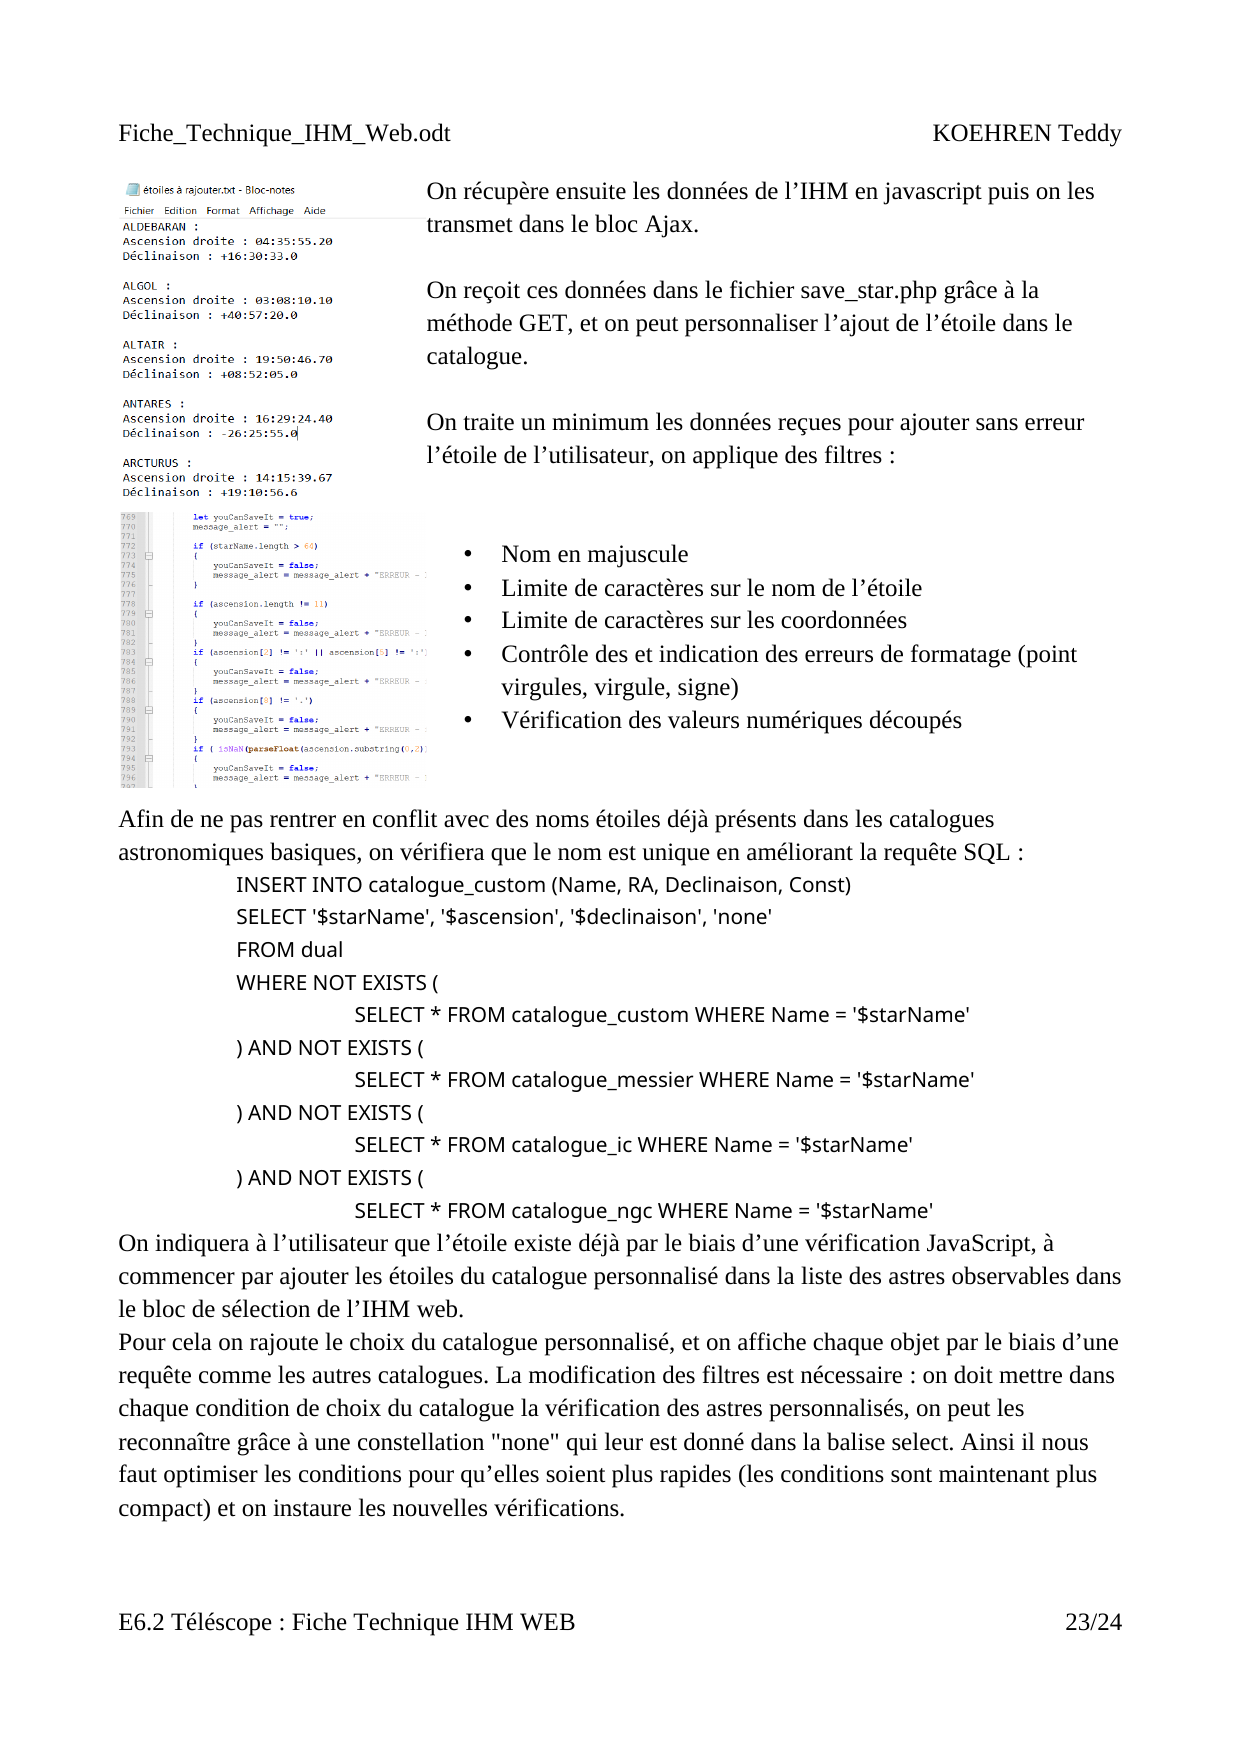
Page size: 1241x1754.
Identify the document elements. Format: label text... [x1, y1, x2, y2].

text Pour cela on rajoute le choix du catalogue personnalisé, et on affiche chaque objet par le biais d’une requête comme les autres catalogues. La modification des filtres est nécessaire : on doit mettre dans chaque condition de choix du catalogue la vérification des astres personnalisés, on peut les reconnaître grâce à une constellation "none" qui leur est donné dans la balise select. Ainsi il nous faut optimiser les conditions pour qu’elles soient plus rapides (les conditions sont maintenant plus compact) et on instaure les nouvelles vérifications. [118, 1327, 1122, 1521]
text INSERT INTO catalogue_custom (Name, RA, Declinaison, Const) [118, 870, 1122, 898]
text SELECT * FROM catalogue_messier WHERE Name = '$starName' [118, 1065, 1122, 1094]
text On indiquera à l’utilisateur que l’étoile existe déjà par le biais d’une vérification JavaScript, à commencer par ajouter les étoiles du catalogue personnalisé dans la liste des astres observables dans le bloc de sélection de l’IHM web. [118, 1228, 1122, 1323]
list Nom en majuscule [427, 539, 1122, 568]
text ) AND NOT EXISTS ( [118, 1098, 1122, 1126]
text SELECT '$starName', '$ascension', '$declinaison', 'none' [118, 902, 1122, 931]
text On traite un minimum les données reçues pour ajouter sans erreur l’étoile de l’utilisateur, on applique des filtres : [427, 407, 1122, 469]
list Vérification des valeurs numériques découpés [427, 705, 1122, 733]
list Limite de caractères sur le nom de l’étoile [427, 573, 1122, 601]
text SELECT * FROM catalogue_ic WHERE Name = '$starName' [118, 1131, 1122, 1159]
text ) AND NOT EXISTS ( [118, 1163, 1122, 1192]
text On reçoit ces données dans le fichier save_star.php grâce à la méthode GET, et on peut personnaliser l’ajout de l’étoile dans le catalogue. [427, 275, 1122, 370]
text SELECT * FROM catalogue_ngc WHERE Name = '$starName' [118, 1196, 1122, 1224]
text WHERE NOT EXISTS ( [118, 968, 1122, 996]
text ) AND NOT EXISTS ( [118, 1033, 1122, 1061]
picture [120, 512, 427, 788]
text On récupère ensuite les données de l’IHM en javascript puis on les transmet dans le bloc Ajax. [118, 176, 1122, 238]
picture [119, 180, 427, 506]
list Limite de caractères sur les coordonnées [427, 606, 1122, 634]
list Contrôle des et indication des erreurs de formatage (point virgules, virgule, signe) [427, 639, 1122, 700]
text SELECT * FROM catalogue_custom WHERE Name = '$starName' [118, 1000, 1122, 1029]
text Afin de ne pas rentrer en conflit avec des noms étoiles déjà présents dans les catalogues astronomiques basiques, on vérifiera que le nom est unique en améliorant la requête SQL : [118, 804, 1122, 866]
text FROM dual [118, 935, 1122, 963]
